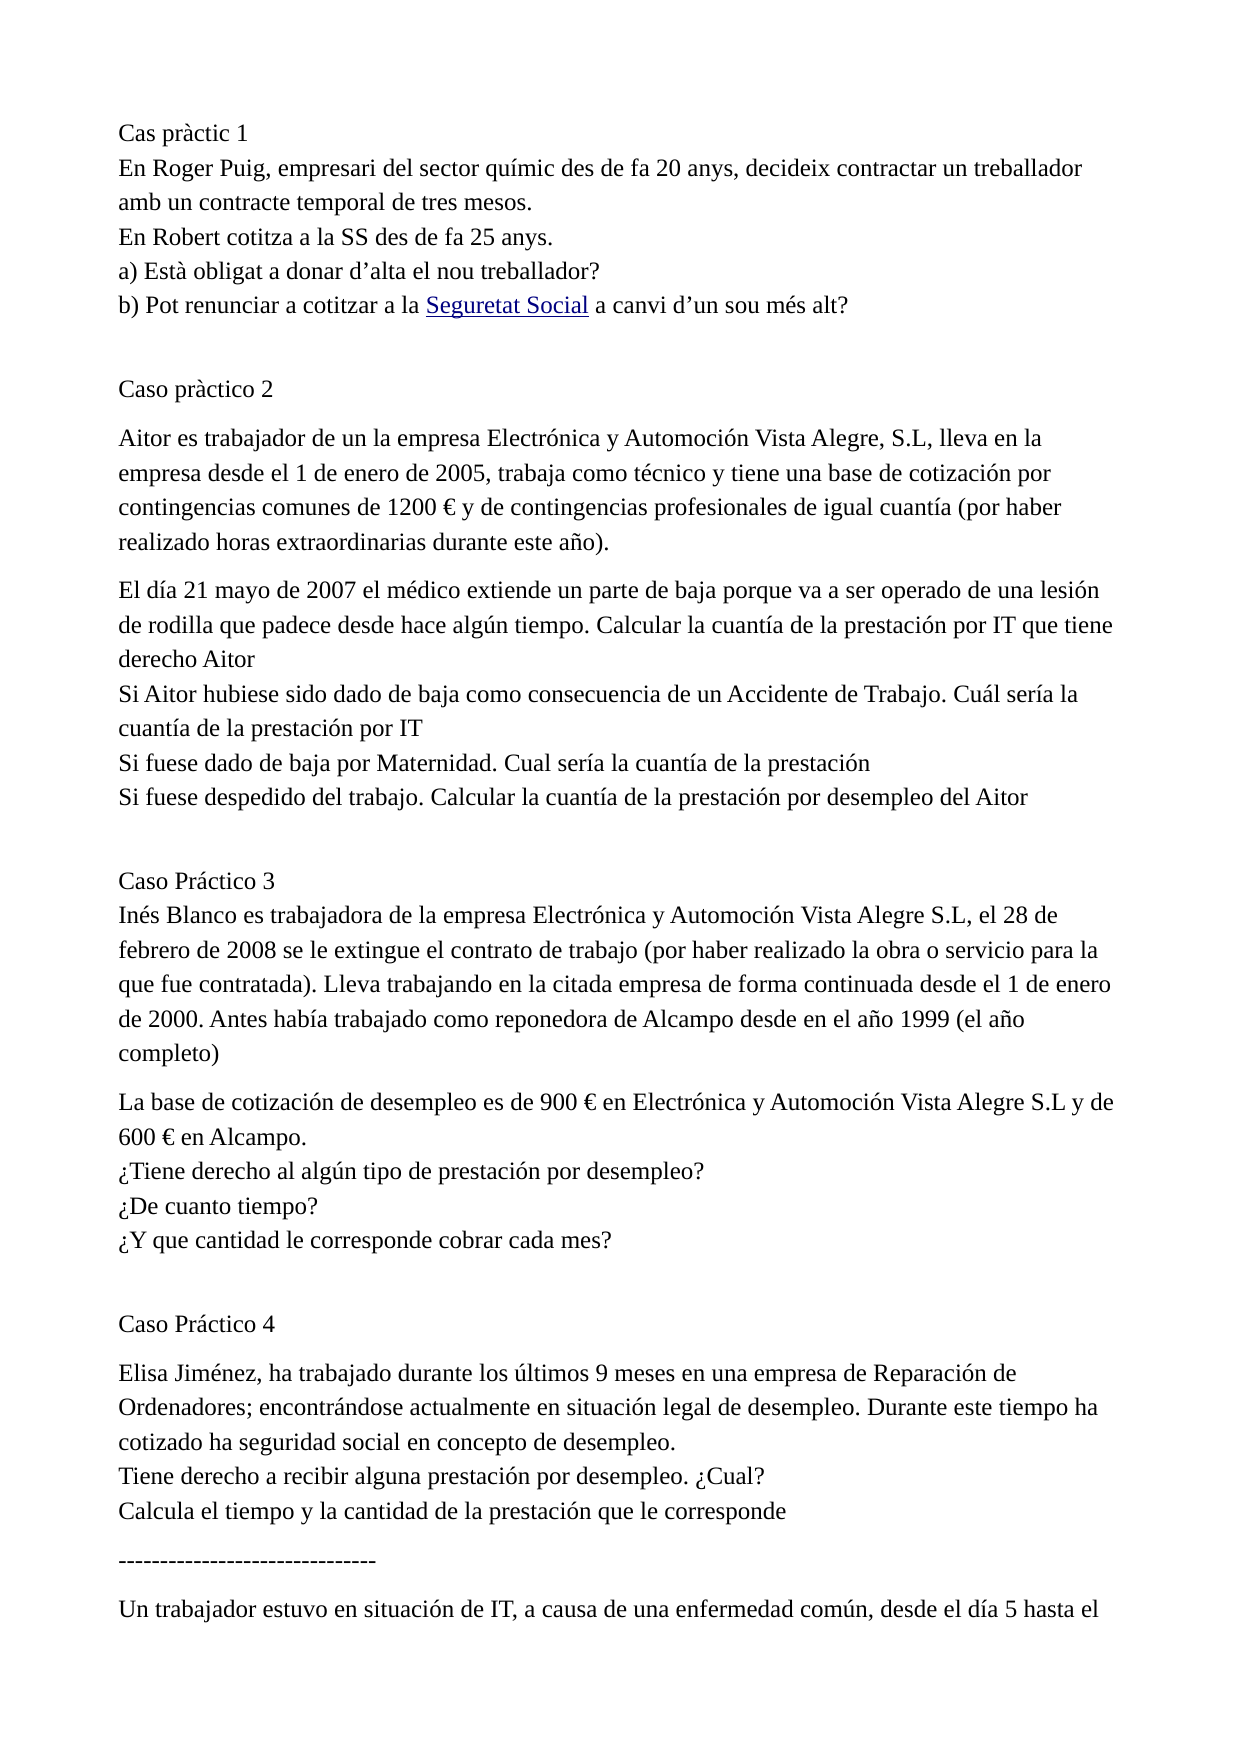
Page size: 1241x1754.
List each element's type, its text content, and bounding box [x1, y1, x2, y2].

text Caso Práctico 4 [118, 1274, 1122, 1338]
text El día 21 mayo de 2007 el médico extiende un parte de baja porque va a ser operado de una lesión de rodilla que padece desde hace algún tiempo. Calcular la cuantía de la prestación por IT que tiene derecho Aitor Si Aitor hubiese sido dado de baja como consecuencia de un Accidente de Trabajo. Cuál sería la cuantía de la prestación por IT Si fuese dado de baja por Maternidad. Cual sería la cuantía de la prestación Si fuese despedido del trabajo. Calcular la cuantía de la prestación por desempleo del Aitor [118, 576, 1122, 811]
text Un trabajador estuvo en situación de IT, a causa de una enfermedad común, desde el día 5 hasta el [118, 1594, 1122, 1623]
text ------------------------------- [118, 1545, 1122, 1574]
text La base de cotización de desempleo es de 900 € en Electrónica y Automoción Vista Alegre S.L y de 600 € en Alcampo. ¿Tiene derecho al algún tipo de prestación por desempleo? ¿De cuanto tiempo? ¿Y que cantidad le corresponde cobrar cada mes? [118, 1087, 1122, 1254]
text Caso Práctico 3 Inés Blanco es trabajadora de la empresa Electrónica y Automoción Vista Alegre S.L, el 28 de febrero de 2008 se le extingue el contrato de trabajo (por haber realizado la obra o servicio para la que fue contratada). Lleva trabajando en la citada empresa de forma continuada desde el 1 de enero de 2000. Antes había trabajado como reponedora de Alcampo desde en el año 1999 (el año completo) [118, 832, 1122, 1067]
text Cas pràctic 1 En Roger Puig, empresari del sector químic des de fa 20 anys, decideix contractar un treballador amb un contracte temporal de tres mesos. En Robert cotitza a la SS des de fa 25 anys. a) Està obligat a donar d’alta el nou treballador? b) Pot renunciar a cotitzar a la Seguretat Social a canvi d’un sou més alt? [118, 118, 1122, 319]
text Aitor es trabajador de un la empresa Electrónica y Automoción Vista Alegre, S.L, lleva en la empresa desde el 1 de enero de 2005, trabaja como técnico y tiene una base de cotización por contingencias comunes de 1200 € y de contingencias profesionales de igual cuantía (por haber realizado horas extraordinarias durante este año). [118, 423, 1122, 555]
text Caso pràctico 2 [118, 339, 1122, 403]
text Elisa Jiménez, ha trabajado durante los últimos 9 meses en una empresa de Reparación de Ordenadores; encontrándose actualmente en situación legal de desempleo. Durante este tiempo ha cotizado ha seguridad social en concepto de desempleo. Tiene derecho a recibir alguna prestación por desempleo. ¿Cual? Calcula el tiempo y la cantidad de la prestación que le corresponde [118, 1358, 1122, 1525]
